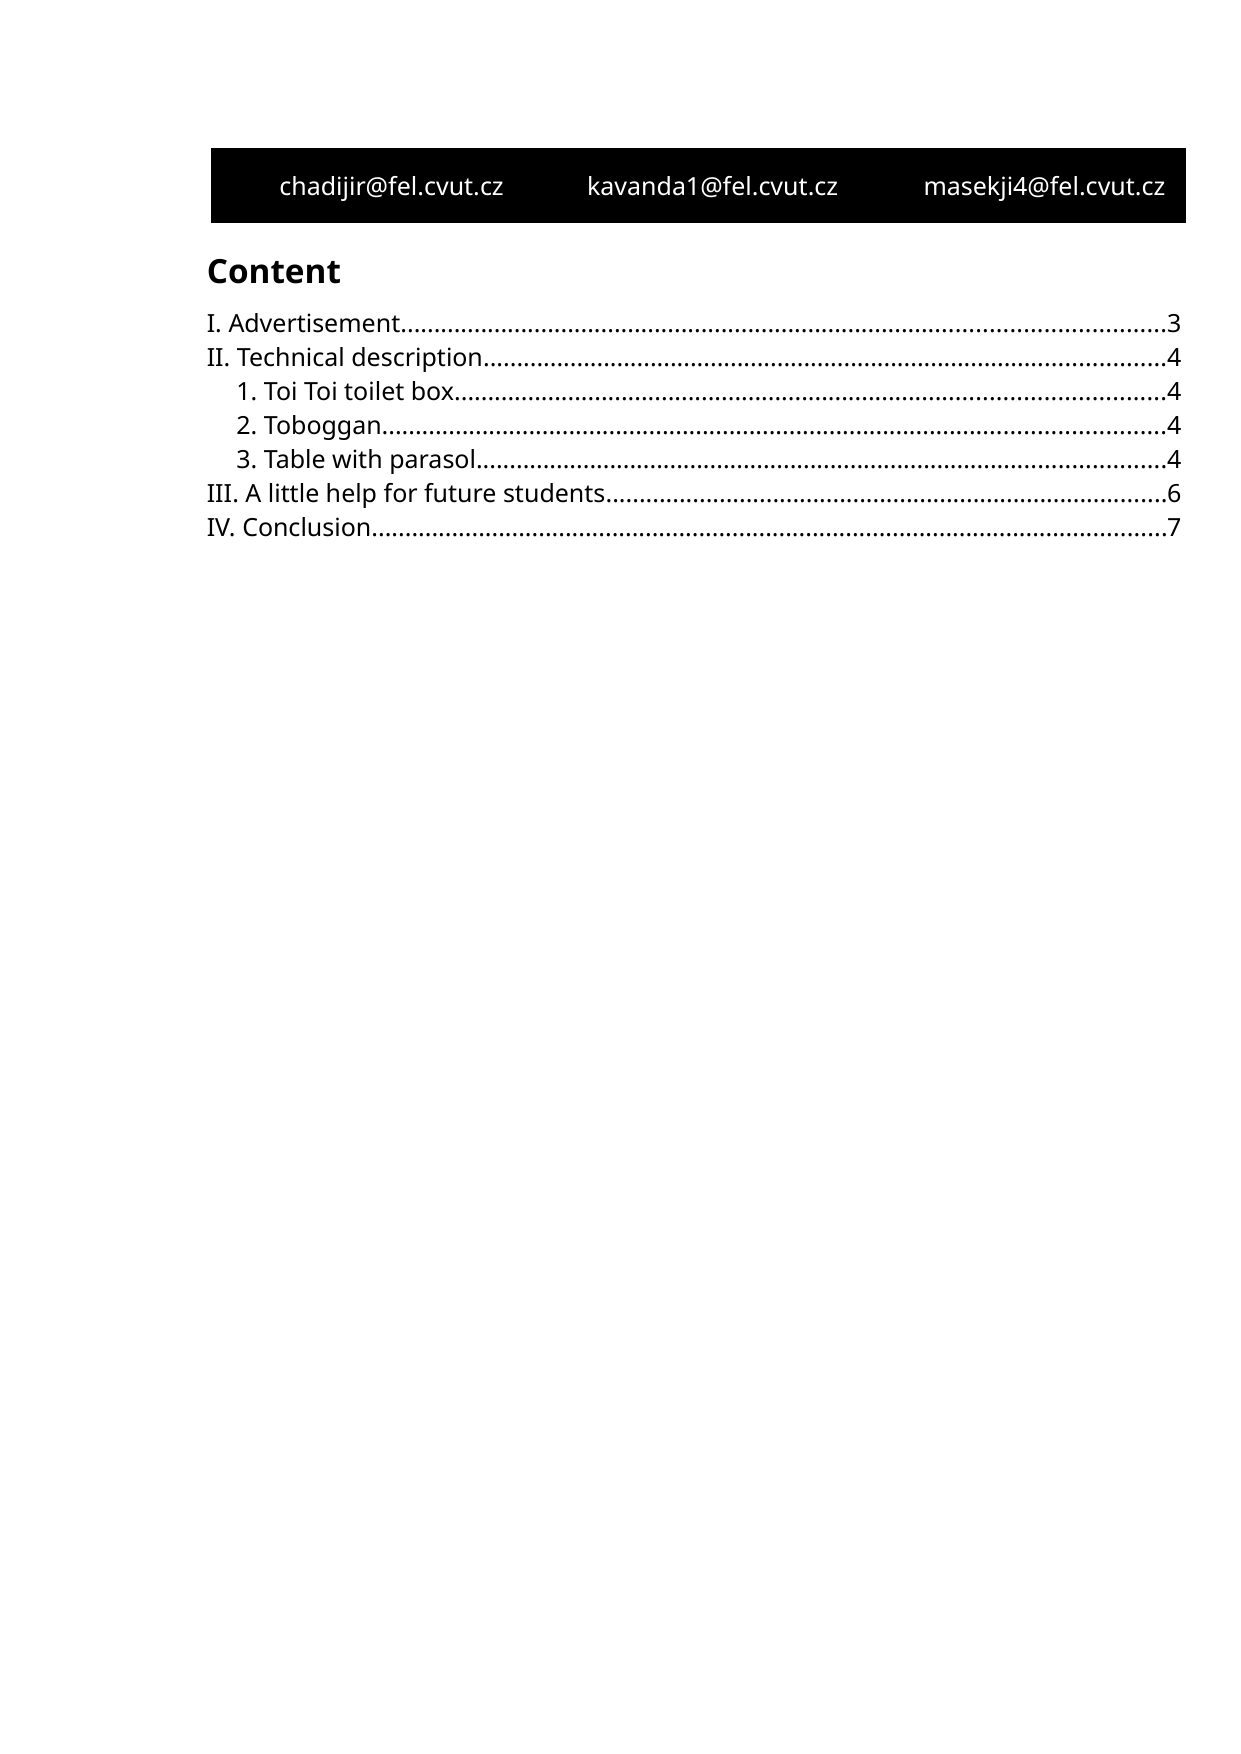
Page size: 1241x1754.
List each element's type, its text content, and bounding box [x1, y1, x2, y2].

text 3. Table with parasol 4 [236, 442, 1181, 476]
text I. Advertisement 3 [207, 306, 1181, 340]
text III. A little help for future students 6 [207, 476, 1181, 510]
table_cell chadijir@fel.cvut.cz kavanda1@fel.cvut.cz masekji4@fel.cvut.cz [211, 148, 1186, 223]
text IV. Conclusion 7 [207, 510, 1181, 544]
text II. Technical description 4 [207, 340, 1181, 374]
text 2. Toboggan 4 [236, 408, 1181, 442]
subtitle Content [207, 248, 1181, 293]
text 1. Toi Toi toilet box 4 [236, 374, 1181, 408]
